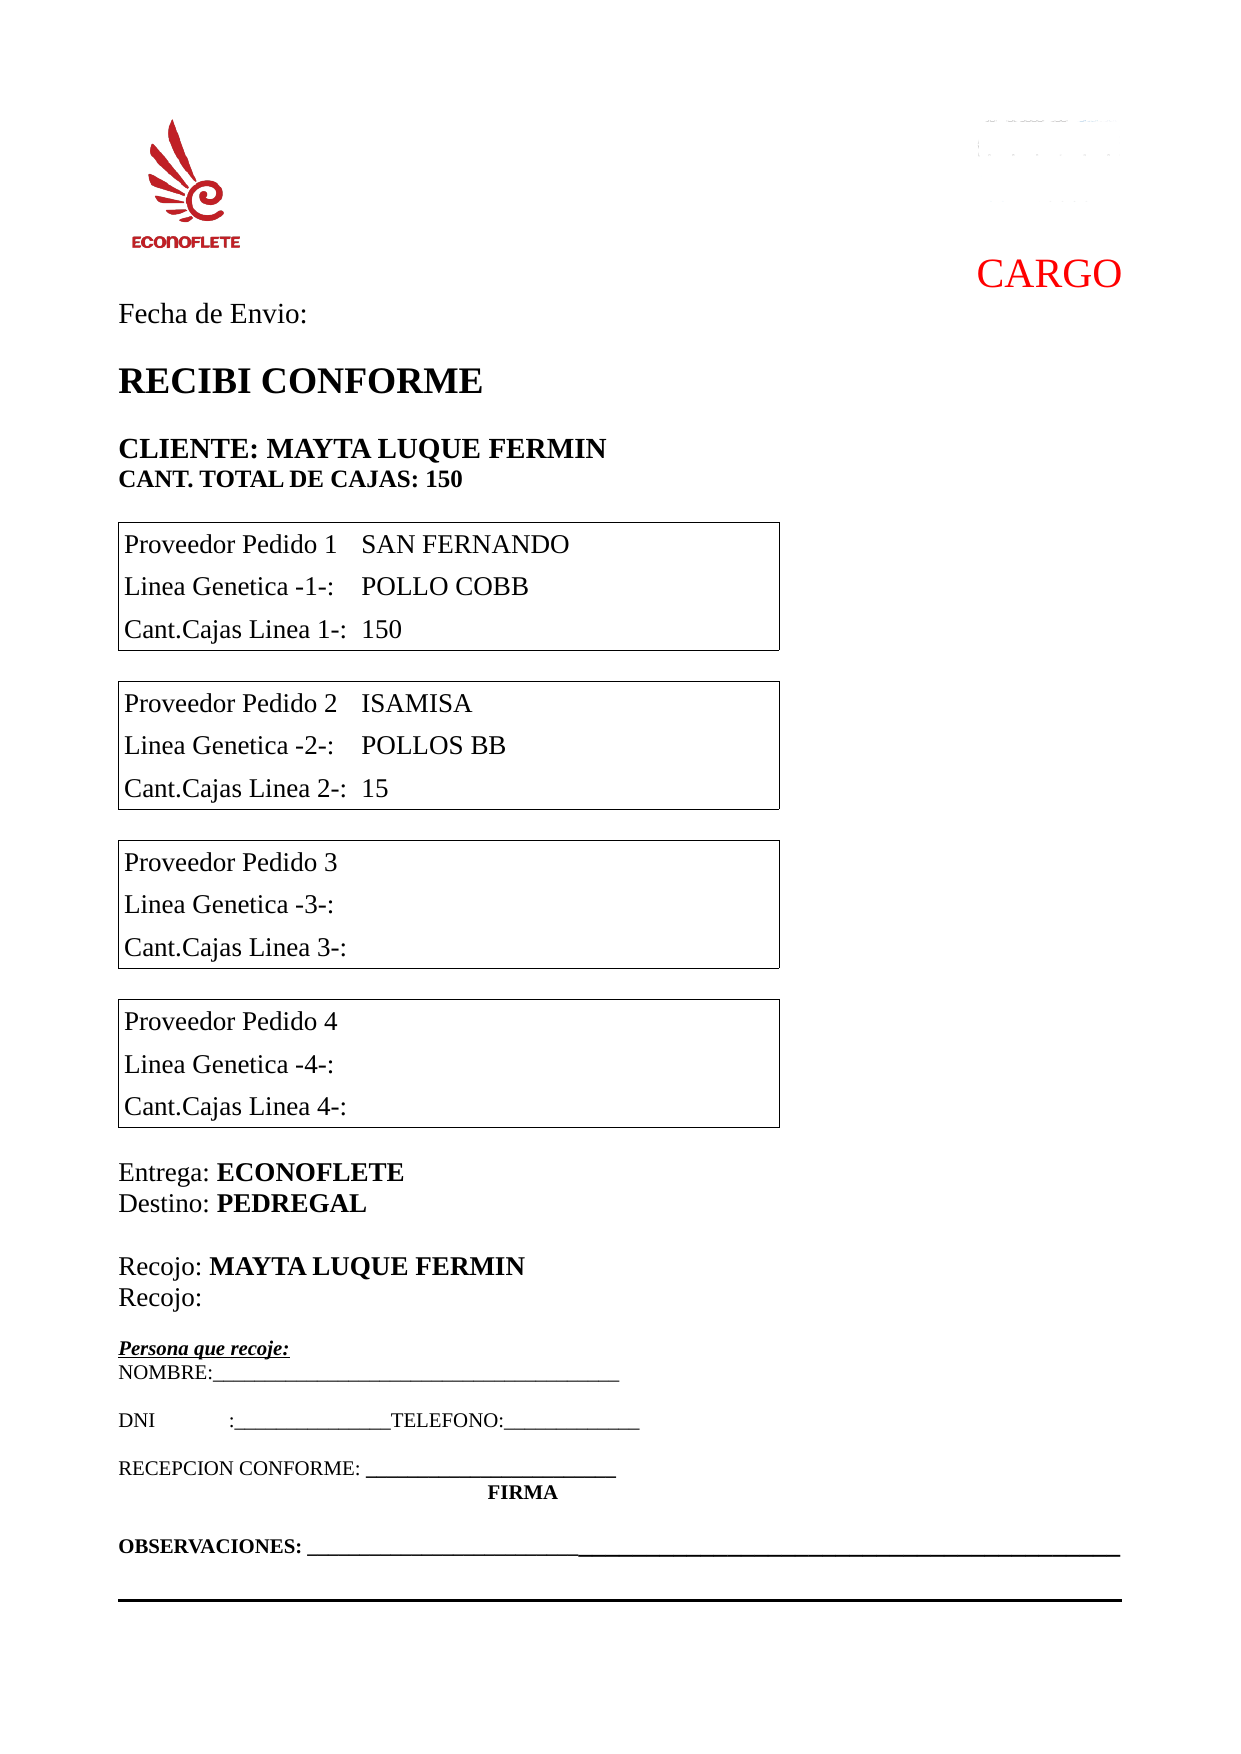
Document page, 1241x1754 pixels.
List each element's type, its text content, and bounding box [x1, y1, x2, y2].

table_cell [118, 810, 356, 840]
text FIRMA [118, 1480, 1122, 1504]
text DNI :_______________TELEFONO:_____________ [118, 1408, 1122, 1432]
table_cell [356, 810, 779, 840]
table_cell Cant.Cajas Linea 2-: [119, 766, 356, 809]
table_cell [356, 1042, 779, 1085]
table_cell Linea Genetica -1-: [119, 565, 356, 607]
table_cell Linea Genetica -2-: [119, 724, 356, 766]
text CANT. TOTAL DE CAJAS: 150 [118, 464, 1122, 493]
text RECIBI CONFORME [118, 359, 1122, 402]
table_cell ISAMISA [356, 682, 779, 724]
table_cell 15 [356, 766, 779, 809]
table_cell [118, 969, 356, 999]
text Destino: PEDREGAL [118, 1187, 1122, 1218]
table_header Proveedor Pedido 1 [119, 523, 356, 564]
picture [118, 118, 254, 249]
text RECEPCION CONFORME: ________________________ [118, 1456, 1122, 1480]
table_cell [356, 926, 779, 968]
text CLIENTE: MAYTA LUQUE FERMIN [118, 431, 1122, 464]
table_cell Cant.Cajas Linea 3-: [119, 926, 356, 968]
table_header SAN FERNANDO [356, 523, 779, 564]
table_cell [356, 1085, 779, 1127]
text Fecha de Envio: [118, 297, 1122, 330]
table_cell [356, 651, 779, 681]
table_cell POLLOS BB [356, 724, 779, 766]
table_cell Cant.Cajas Linea 4-: [119, 1085, 356, 1127]
text NOMBRE:_______________________________________ [118, 1360, 1122, 1384]
text OBSERVACIONES: __________________________________________________________________ [118, 1528, 1122, 1559]
table_cell Proveedor Pedido 2 [119, 682, 356, 724]
table_cell POLLO COBB [356, 565, 779, 607]
text Recojo: [118, 1281, 1122, 1312]
table_cell Proveedor Pedido 4 [119, 1000, 356, 1042]
table_cell [356, 883, 779, 926]
table_cell Proveedor Pedido 3 [119, 841, 356, 883]
table_cell [118, 651, 356, 681]
table_cell 150 [356, 607, 779, 650]
table_cell [356, 1000, 779, 1042]
table_cell Cant.Cajas Linea 1-: [119, 607, 356, 650]
text Persona que recoje: [118, 1336, 1122, 1360]
text Entrega: ECONOFLETE [118, 1156, 1122, 1187]
text CARGO [118, 224, 1122, 297]
table_cell [356, 969, 779, 999]
text Recojo: MAYTA LUQUE FERMIN [118, 1249, 1122, 1281]
table_cell Linea Genetica -3-: [119, 883, 356, 926]
table_cell [356, 841, 779, 883]
table_cell Linea Genetica -4-: [119, 1042, 356, 1085]
